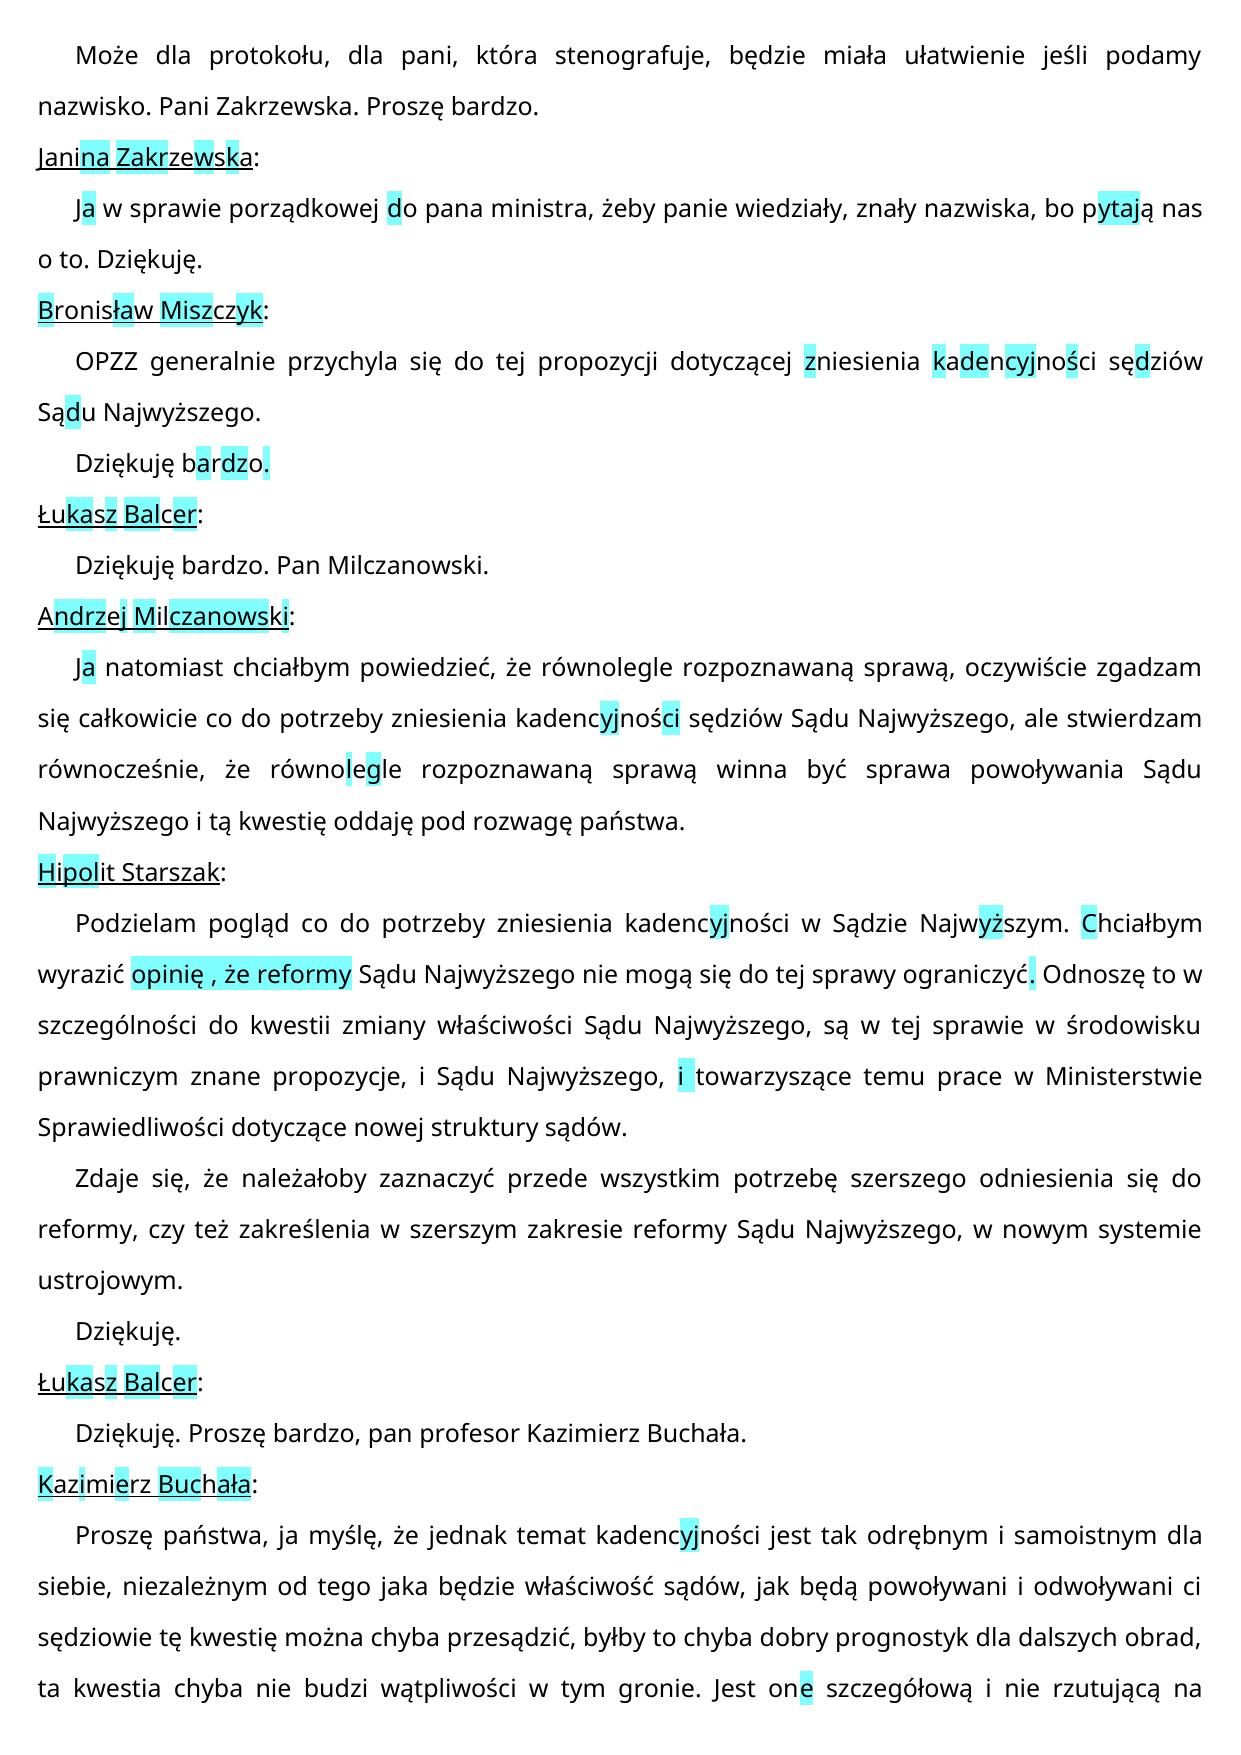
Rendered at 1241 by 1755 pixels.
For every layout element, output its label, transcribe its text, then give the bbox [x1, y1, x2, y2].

text Dziękuję bardzo. [37, 446, 1203, 480]
text Zdaje się, że należałoby zaznaczyć przede wszystkim potrzebę szerszego odniesienia się do reformy, czy też zakreślenia w szerszym zakresie reformy Sądu Najwyższego, w nowym systemie ustrojowym. [37, 1160, 1203, 1297]
text Ja w sprawie porządkowej do pana ministra, żeby panie wiedziały, znały nazwiska, bo pytają nas o to. Dziękuję. [37, 191, 1203, 276]
text Andrzej Milczanowski: [37, 599, 1203, 633]
text Dziękuję bardzo. Pan Milczanowski. [37, 548, 1203, 582]
text Dziękuję. [37, 1313, 1203, 1348]
text Dziękuję. Proszę bardzo, pan profesor Kazimierz Buchała. [37, 1416, 1203, 1450]
text OPZZ generalnie przychyla się do tej propozycji dotyczącej zniesienia kadencyjności sędziów Sądu Najwyższego. [37, 344, 1203, 429]
text Hipolit Starszak: [37, 854, 1203, 888]
text Łukasz Balcer: [37, 1364, 1203, 1399]
text Proszę państwa, ja myślę, że jednak temat kadencyjności jest tak odrębnym i samoistnym dla siebie, niezależnym od tego jaka będzie właściwość sądów, jak będą powoływani i odwoływani ci sędziowie tę kwestię można chyba przesądzić, byłby to chyba dobry prognostyk dla dalszych obrad, ta kwestia chyba nie budzi wątpliwości w tym gronie. Jest one szczegółową i nie rzutującą na [37, 1518, 1203, 1705]
text Kazimierz Buchała: [37, 1467, 1203, 1501]
text Podzielam pogląd co do potrzeby zniesienia kadencyjności w Sądzie Najwyższym. Chciałbym wyrazić opinię , że reformy Sądu Najwyższego nie mogą się do tej sprawy ograniczyć. Odnoszę to w szczególności do kwestii zmiany właściwości Sądu Najwyższego, są w tej sprawie w środowisku prawniczym znane propozycje, i Sądu Najwyższego, i towarzyszące temu prace w Ministerstwie Sprawiedliwości dotyczące nowej struktury sądów. [37, 905, 1203, 1143]
text Ja natomiast chciałbym powiedzieć, że równolegle rozpoznawaną sprawą, oczywiście zgadzam się całkowicie co do potrzeby zniesienia kadencyjności sędziów Sądu Najwyższego, ale stwierdzam równocześnie, że równolegle rozpoznawaną sprawą winna być sprawa powoływania Sądu Najwyższego i tą kwestię oddaję pod rozwagę państwa. [37, 650, 1203, 837]
text Janina Zakrzewska: [37, 139, 1203, 174]
text Bronisław Miszczyk: [37, 293, 1203, 327]
text Może dla protokołu, dla pani, która stenografuje, będzie miała ułatwienie jeśli podamy nazwisko. Pani Zakrzewska. Proszę bardzo. [37, 37, 1203, 123]
text Łukasz Balcer: [37, 497, 1203, 531]
